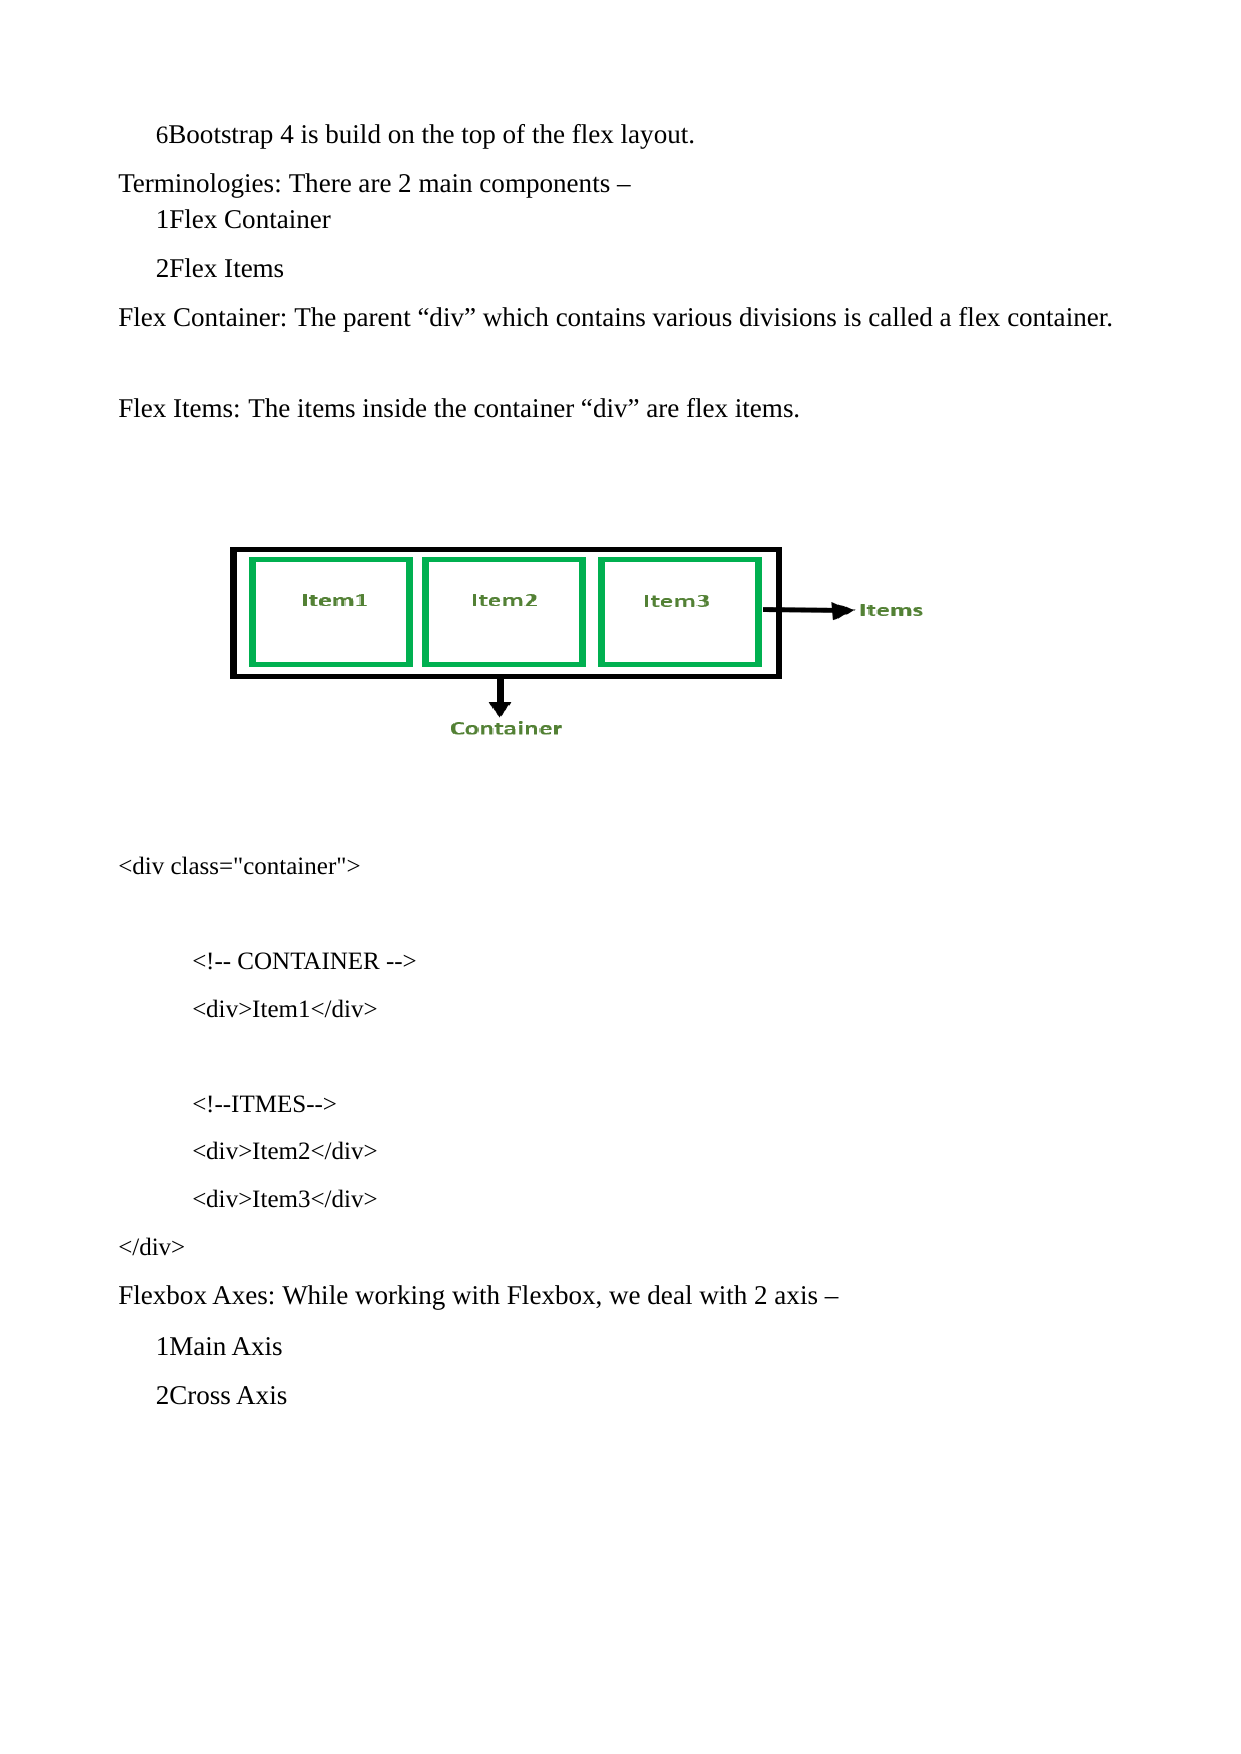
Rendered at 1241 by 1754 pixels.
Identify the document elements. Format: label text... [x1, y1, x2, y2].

list Cross Axis [156, 1379, 1122, 1410]
text Flexbox Axes: While working with Flexbox, we deal with 2 axis – [118, 1279, 1122, 1310]
list Main Axis [156, 1329, 1122, 1361]
text Terminologies: There are 2 main components – [118, 167, 1122, 198]
text <!-- CONTAINER --> [118, 946, 1122, 975]
text Flex Items: The items inside the container “div” are flex items. [118, 390, 1122, 424]
list Flex Container [156, 203, 1122, 234]
text <div>Item3</div> [118, 1184, 1122, 1213]
text <div>Item2</div> [118, 1136, 1122, 1165]
text Flex Container: The parent “div” which contains various divisions is called a flex container. [118, 301, 1122, 332]
text </div> [118, 1232, 1122, 1260]
text <div class="container"> [118, 851, 1122, 879]
picture [118, 481, 964, 825]
list Bootstrap 4 is build on the top of the flex layout. [156, 118, 1122, 149]
list Flex Items [156, 252, 1122, 283]
text <!--ITMES--> [118, 1089, 1122, 1118]
text <div>Item1</div> [118, 994, 1122, 1022]
